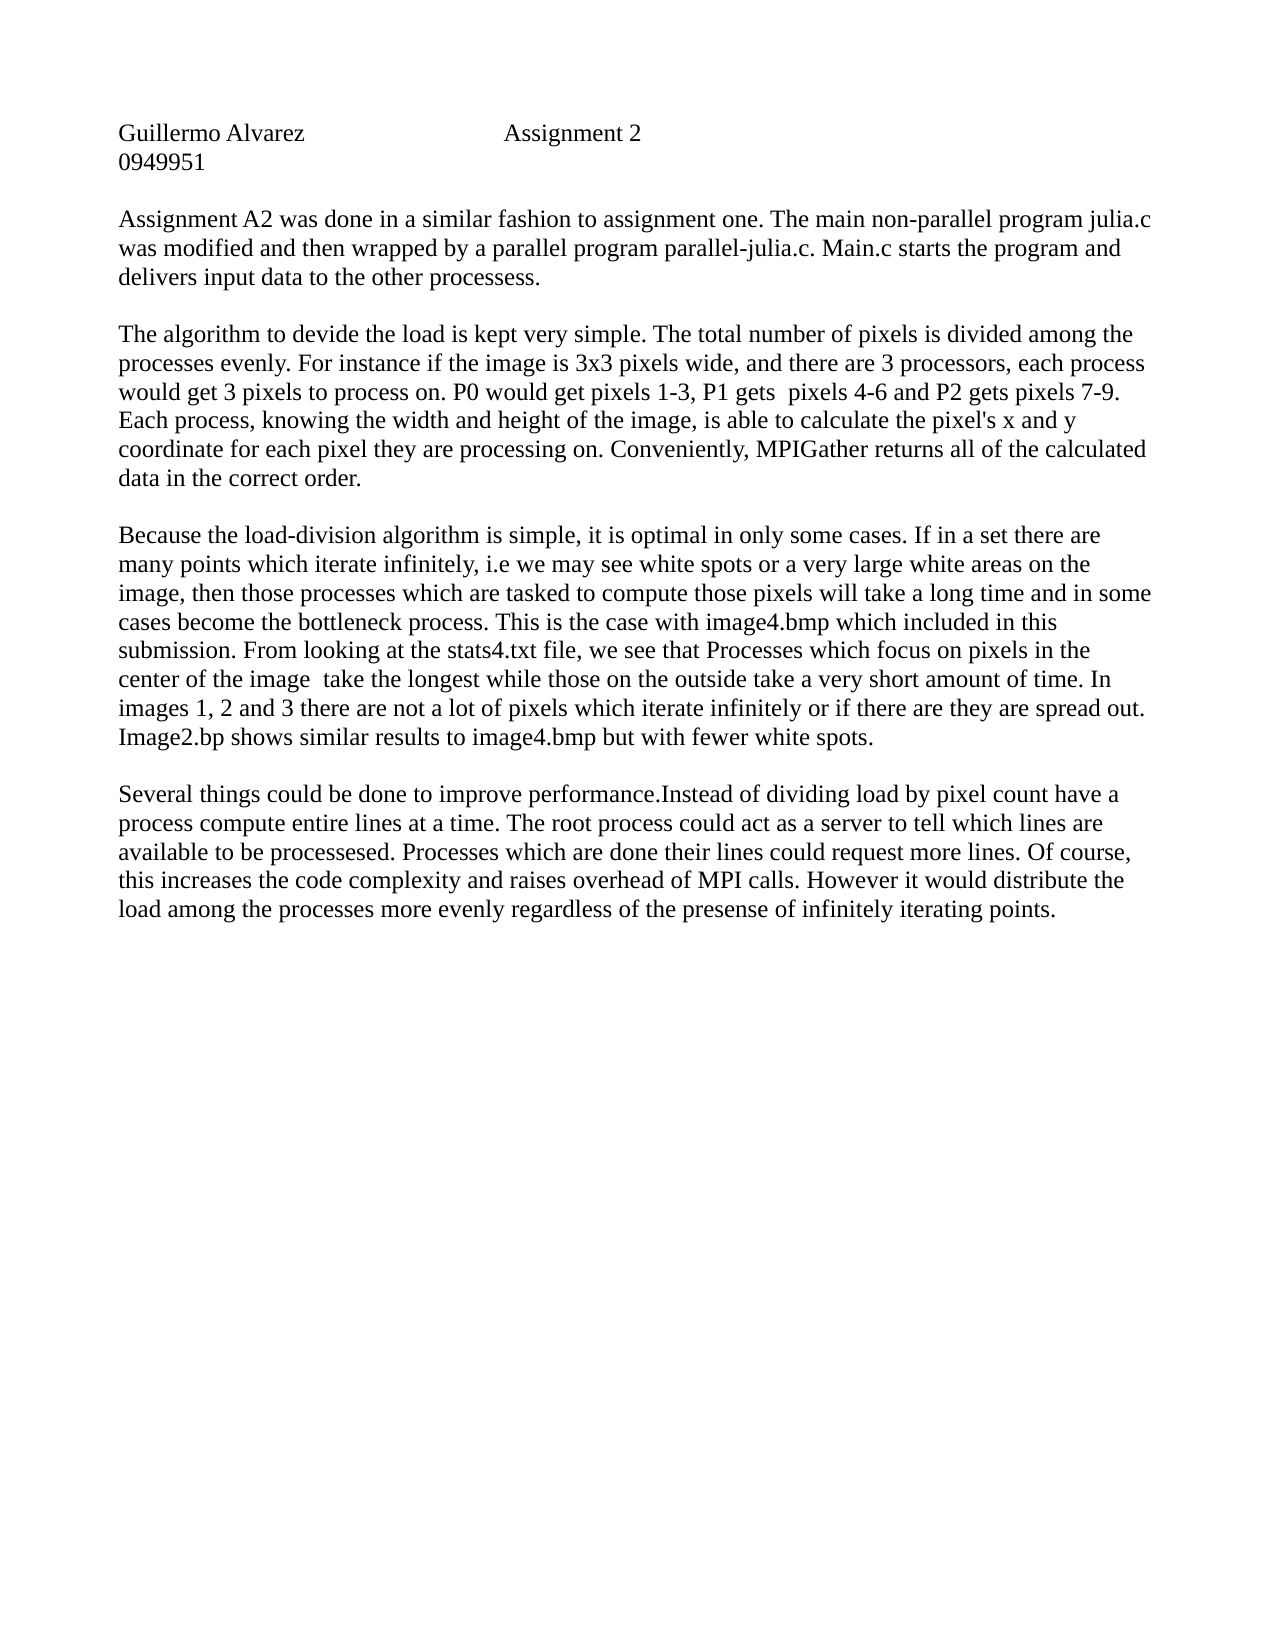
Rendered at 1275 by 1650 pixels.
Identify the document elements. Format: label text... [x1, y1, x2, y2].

text 0949951 [118, 147, 1157, 176]
text Several things could be done to improve performance.Instead of dividing load by pixel count have a process compute entire lines at a time. The root process could act as a server to tell which lines are available to be processesed. Processes which are done their lines could request more lines. Of course, this increases the code complexity and raises overhead of MPI calls. However it would distribute the load among the processes more evenly regardless of the presense of infinitely iterating points. [118, 779, 1157, 923]
text The algorithm to devide the load is kept very simple. The total number of pixels is divided among the processes evenly. For instance if the image is 3x3 pixels wide, and there are 3 processors, each process would get 3 pixels to process on. P0 would get pixels 1-3, P1 gets pixels 4-6 and P2 gets pixels 7-9. Each process, knowing the width and height of the image, is able to calculate the pixel's x and y coordinate for each pixel they are processing on. Conveniently, MPIGather returns all of the calculated data in the correct order. [118, 319, 1157, 492]
text Assignment A2 was done in a similar fashion to assignment one. The main non-parallel program julia.c was modified and then wrapped by a parallel program parallel-julia.c. Main.c starts the program and delivers input data to the other processess. [118, 204, 1157, 291]
text Because the load-division algorithm is simple, it is optimal in only some cases. If in a set there are many points which iterate infinitely, i.e we may see white spots or a very large white areas on the image, then those processes which are tasked to compute those pixels will take a long time and in some cases become the bottleneck process. This is the case with image4.bmp which included in this submission. From looking at the stats4.txt file, we see that Processes which focus on pixels in the center of the image take the longest while those on the outside take a very short amount of time. In images 1, 2 and 3 there are not a lot of pixels which iterate infinitely or if there are they are spread out. Image2.bp shows similar results to image4.bmp but with fewer white spots. [118, 521, 1157, 751]
text Guillermo Alvarez Assignment 2 [118, 118, 1157, 147]
